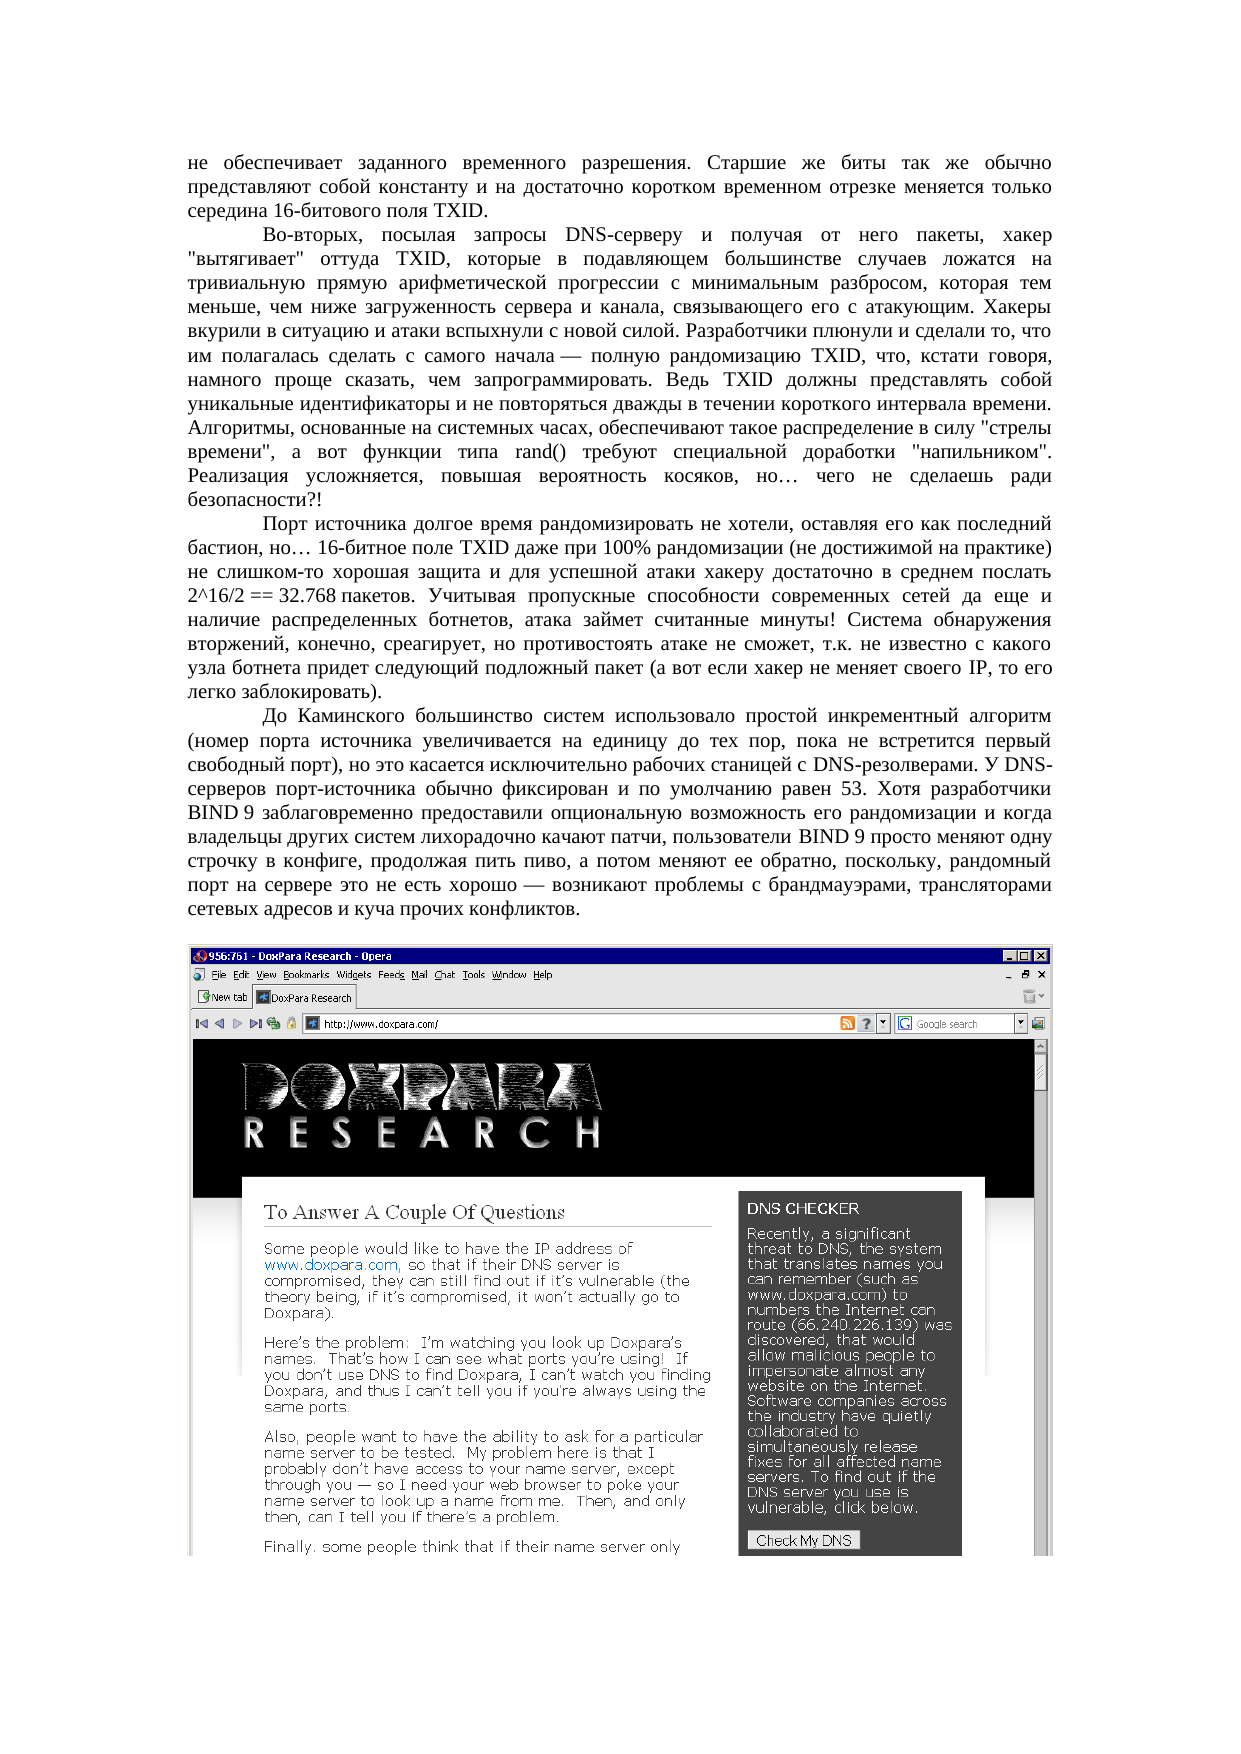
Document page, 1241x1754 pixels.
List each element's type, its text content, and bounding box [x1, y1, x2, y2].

text Порт источника долгое время рандомизировать не хотели, оставляя его как последний бастион, но… 16-битное поле TXID даже при 100% рандомизации (не достижимой на практике) не слишком-то хорошая защита и для успешной атаки хакеру достаточно в среднем послать 2^16/2 == 32.768 пакетов. Учитывая пропускные способности современных сетей да еще и наличие распределенных ботнетов, атака займет считанные минуты! Система обнаружения вторжений, конечно, среагирует, но противостоять атаке не сможет, т.к. не известно с какого узла ботнета придет следующий подложный пакет (а вот если хакер не меняет своего IP, то его легко заблокировать). [187, 511, 1053, 703]
picture [187, 944, 1053, 1556]
text До Каминского большинство систем использовало простой инкрементный алгоритм (номер порта источника увеличивается на единицу до тех пор, пока не встретится первый свободный порт), но это касается исключительно рабочих станицей с DNS-резолверами. У DNS-серверов порт-источника обычно фиксирован и по умолчанию равен 53. Хотя разработчики BIND 9 заблаговременно предоставили опциональную возможность его рандомизации и когда владельцы других систем лихорадочно качают патчи, пользователи BIND 9 просто меняют одну строчку в конфиге, продолжая пить пиво, а потом меняют ее обратно, поскольку, рандомный порт на сервере это не есть хорошо — возникают проблемы с брандмауэрами, трансляторами сетевых адресов и куча прочих конфликтов. [187, 703, 1053, 920]
text Во-вторых, посылая запросы DNS-серверу и получая от него пакеты, хакер "вытягивает" оттуда TXID, которые в подавляющем большинстве случаев ложатся на тривиальную прямую арифметической прогрессии с минимальным разбросом, которая тем меньше, чем ниже загруженность сервера и канала, связывающего его с атакующим. Хакеры вкурили в ситуацию и атаки вспыхнули с новой силой. Разработчики плюнули и сделали то, что им полагалась сделать с самого начала — полную рандомизацию TXID, что, кстати говоря, намного проще сказать, чем запрограммировать. Ведь TXID должны представлять собой уникальные идентификаторы и не повторяться дважды в течении короткого интервала времени. Алгоритмы, основанные на системных часах, обеспечивают такое распределение в силу "стрелы времени", а вот функции типа rand() требуют специальной доработки "напильником". Реализация усложняется, повышая вероятность косяков, но… чего не сделаешь ради безопасности?! [187, 222, 1053, 511]
text не обеспечивает заданного временного разрешения. Старшие же биты так же обычно представляют собой константу и на достаточно коротком временном отрезке меняется только середина 16-битового поля TXID. [187, 150, 1053, 222]
